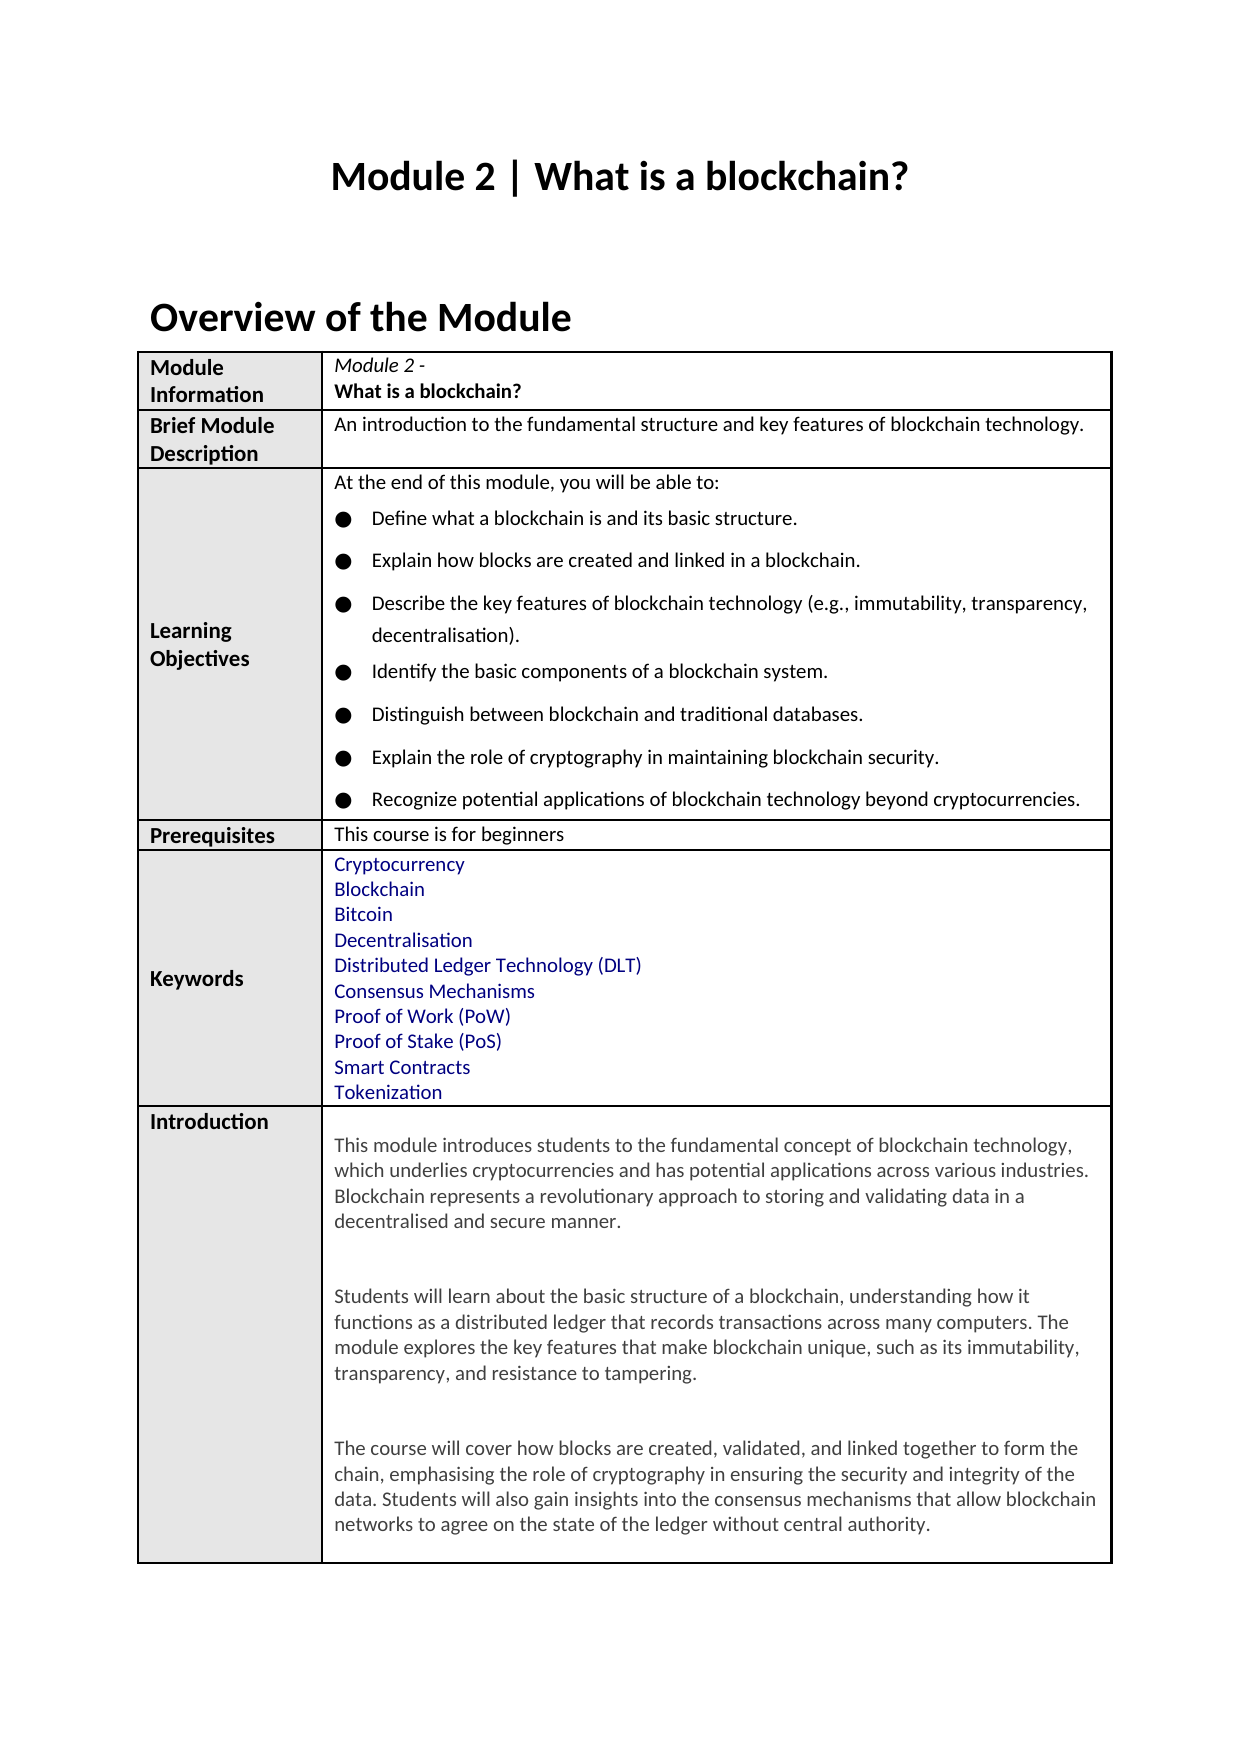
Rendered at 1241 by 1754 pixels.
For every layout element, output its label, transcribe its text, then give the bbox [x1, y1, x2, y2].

table_cell Learning Objectives [139, 469, 321, 819]
subtitle Overview of the Module [150, 291, 1090, 342]
title Module 2 | What is a blockchain? [150, 150, 1090, 201]
table_cell This course is for beginners [323, 821, 1110, 849]
table_cell At the end of this module, you will be able to: Define what a blockchain is and its basic structure. Explain how blocks are created and linked in a blockchain. Describe the key features of blockchain technology (e.g., immutability, transparency, decentralisation). Identify the basic components of a blockchain system. Distinguish between blockchain and traditional databases. Explain the role of cryptography in maintaining blockchain security. Recognize potential applications of blockchain technology beyond cryptocurrencies. [323, 469, 1110, 819]
table_header Module 2 - What is a blockchain? [323, 353, 1110, 409]
table_cell Keywords [139, 851, 321, 1105]
table_cell Introduction [139, 1107, 321, 1562]
table_cell Brief Module Description [139, 411, 321, 467]
table_cell An introduction to the fundamental structure and key features of blockchain technology. [323, 411, 1110, 467]
table_header Module Information [139, 353, 321, 409]
table_cell Prerequisites [139, 821, 321, 849]
table_cell This module introduces students to the fundamental concept of blockchain technology, which underlies cryptocurrencies and has potential applications across various industries. Blockchain represents a revolutionary approach to storing and validating data in a decentralised and secure manner. Students will learn about the basic structure of a blockchain, understanding how it functions as a distributed ledger that records transactions across many computers. The module explores the key features that make blockchain unique, such as its immutability, transparency, and resistance to tampering. The course will cover how blocks are created, validated, and linked together to form the chain, emphasising the role of cryptography in ensuring the security and integrity of the data. Students will also gain insights into the consensus mechanisms that allow blockchain networks to agree on the state of the ledger without central authority. [323, 1107, 1110, 1562]
table_cell Cryptocurrency Blockchain Bitcoin Decentralisation Distributed Ledger Technology (DLT) Consensus Mechanisms Proof of Work (PoW) Proof of Stake (PoS) Smart Contracts Tokenization [323, 851, 1110, 1105]
